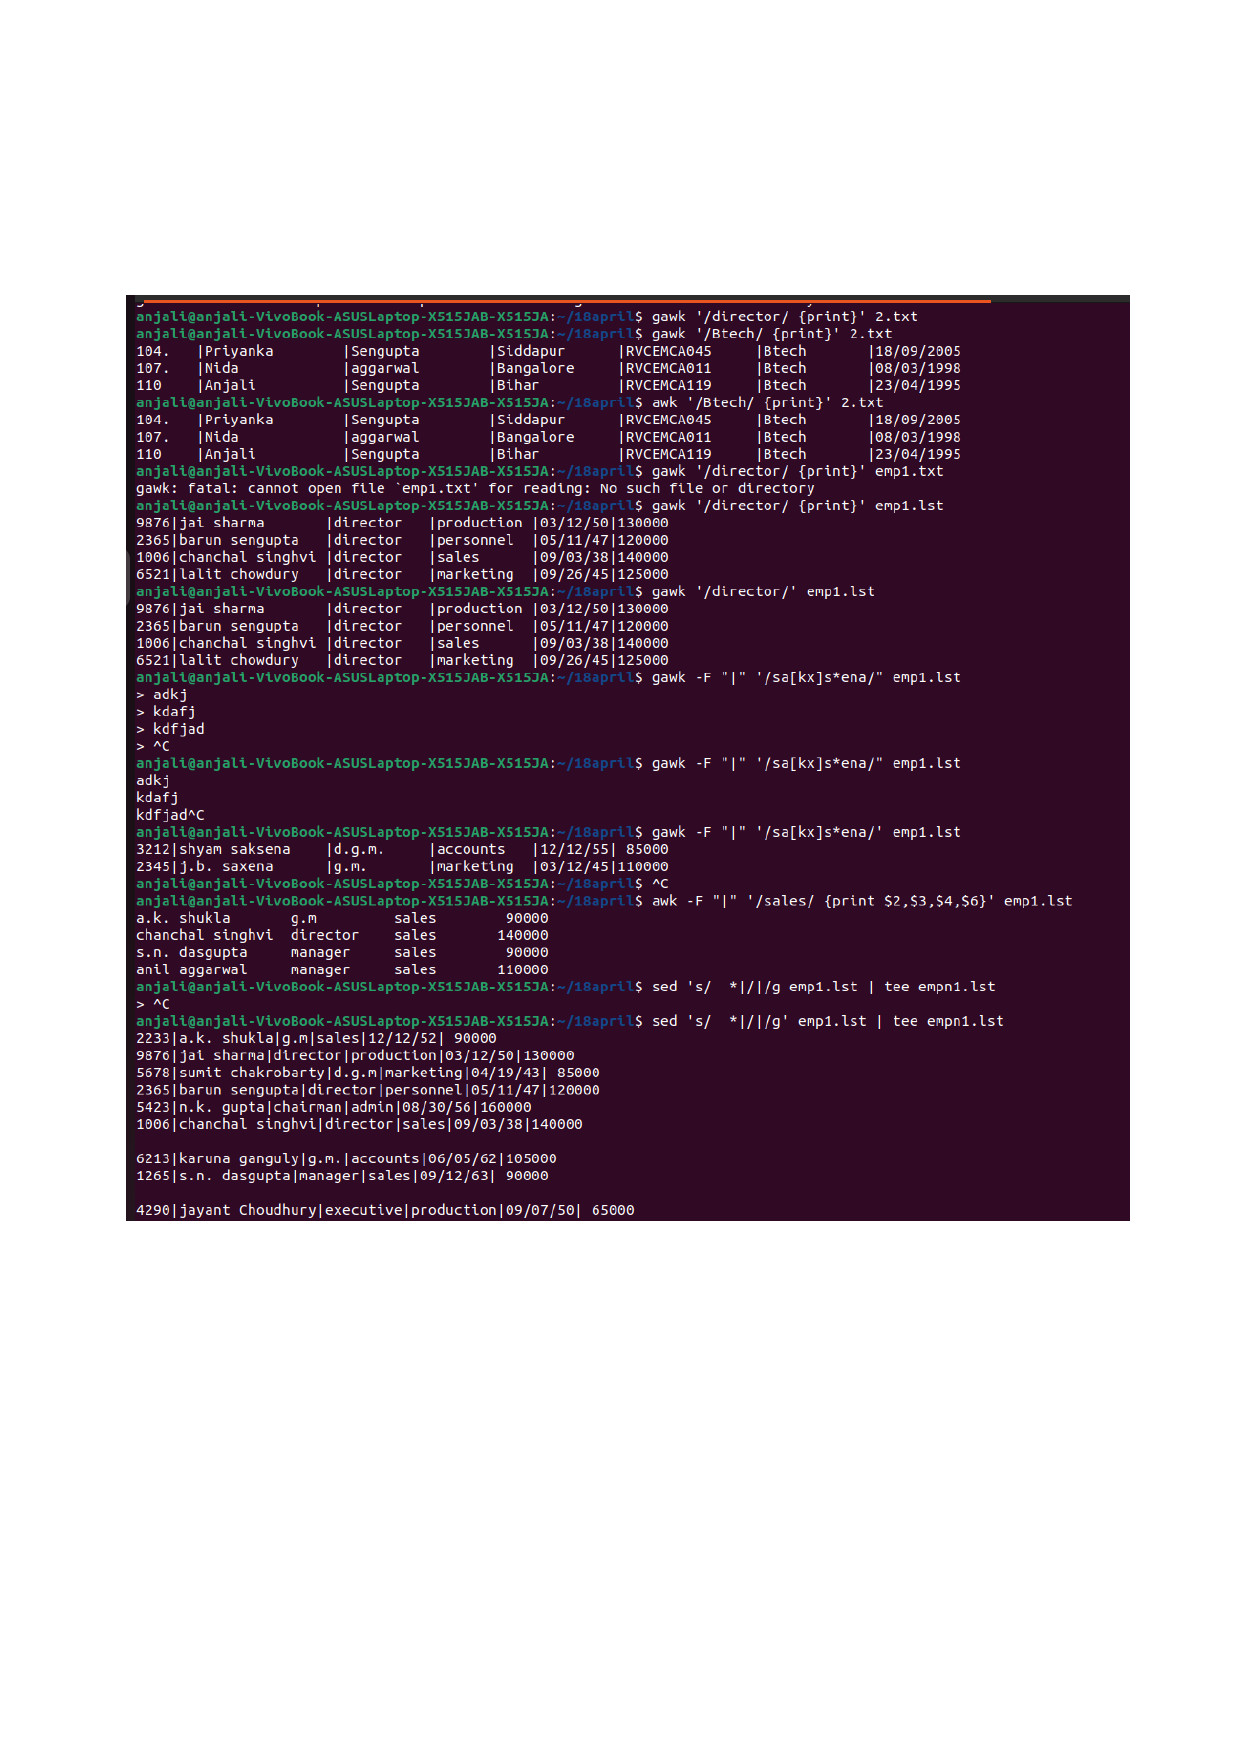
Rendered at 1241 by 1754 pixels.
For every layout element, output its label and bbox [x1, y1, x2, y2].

picture [126, 295, 1130, 1221]
